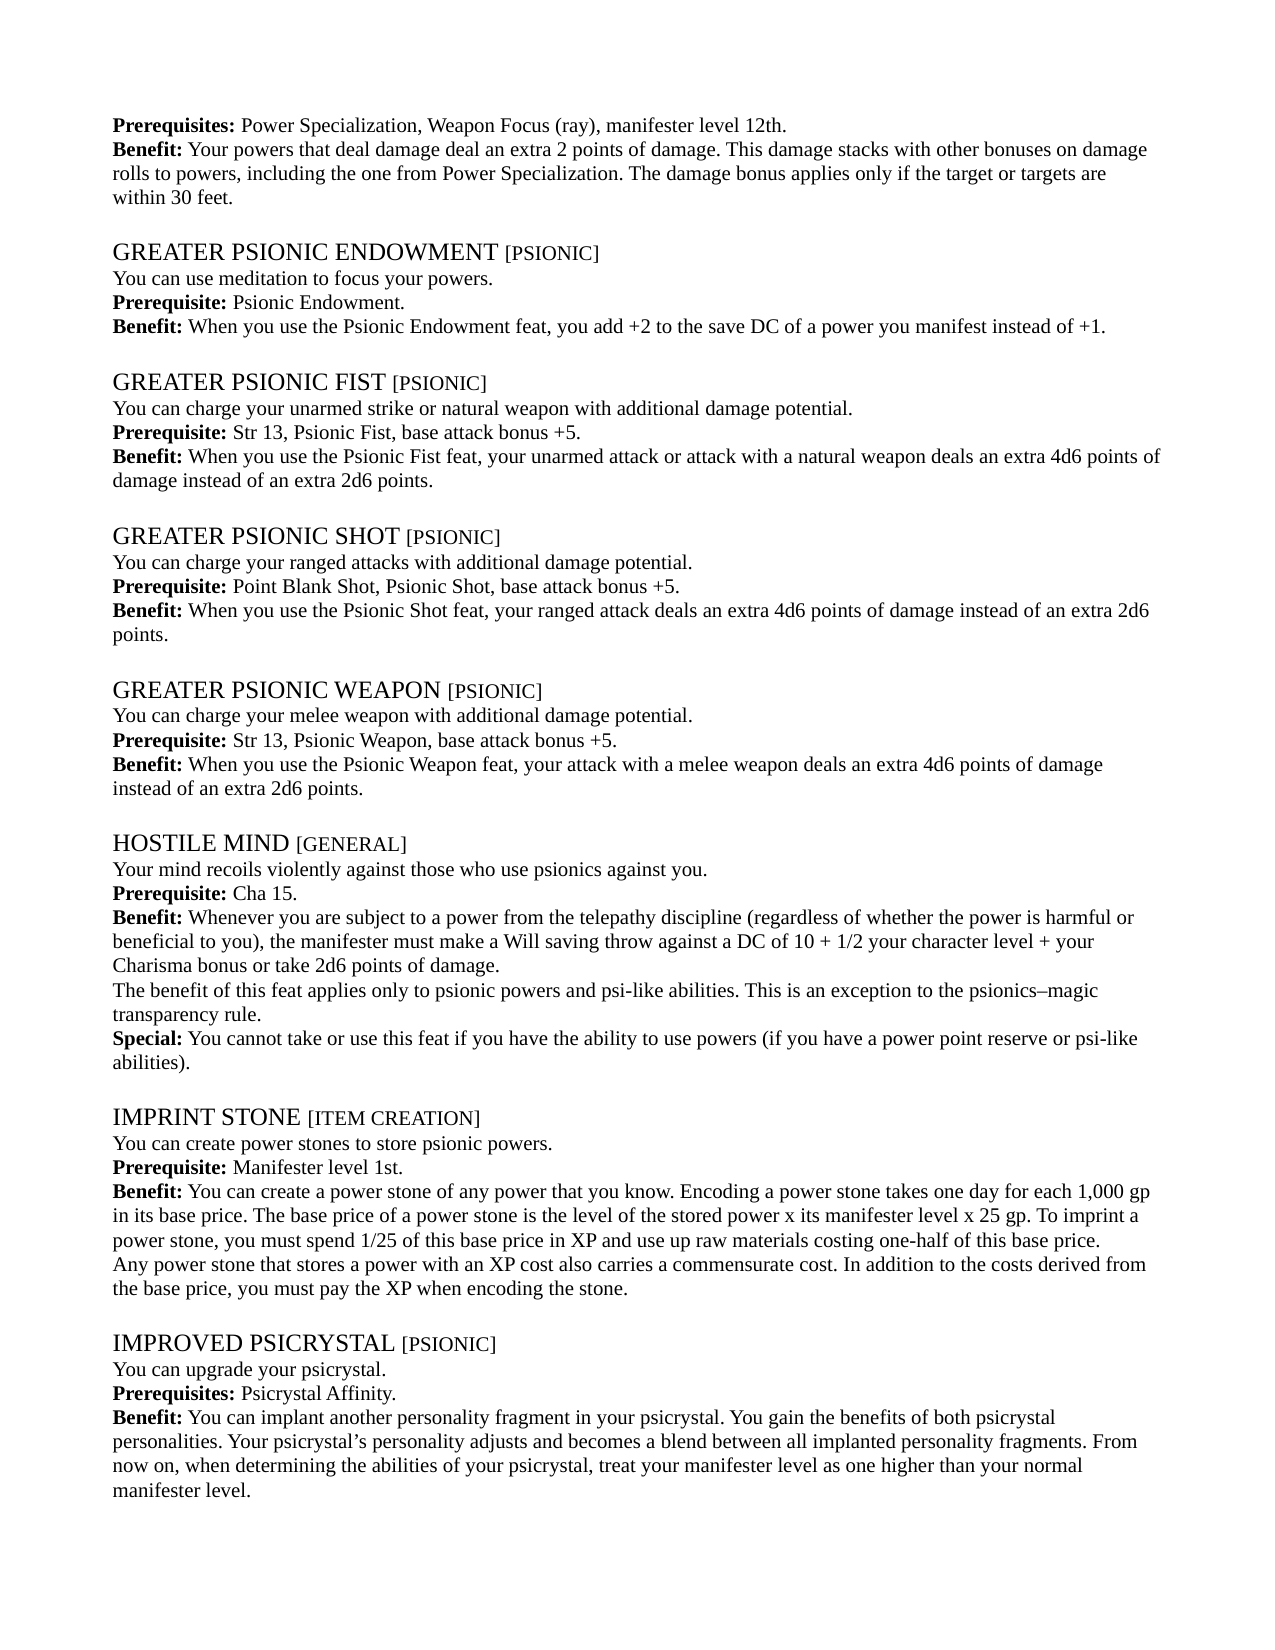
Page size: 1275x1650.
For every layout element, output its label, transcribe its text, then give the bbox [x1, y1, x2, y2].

text You can charge your melee weapon with additional damage potential. [112, 703, 1162, 727]
text IMPRINT STONE [ITEM CREATION] [112, 1102, 1162, 1131]
text Benefit: Your powers that deal damage deal an extra 2 points of damage. This damage stacks with other bonuses on damage rolls to powers, including the one from Power Specialization. The damage bonus applies only if the target or targets are within 30 feet. [112, 137, 1162, 209]
text Any power stone that stores a power with an XP cost also carries a commensurate cost. In addition to the costs derived from the base price, you must pay the XP when encoding the stone. [112, 1252, 1162, 1300]
text Prerequisite: Point Blank Shot, Psionic Shot, base attack bonus +5. [112, 574, 1162, 598]
text Prerequisites: Power Specialization, Weapon Focus (ray), manifester level 12th. [112, 112, 1162, 137]
text The benefit of this feat applies only to psionic powers and psi-like abilities. This is an exception to the psionics–magic transparency rule. [112, 977, 1162, 1026]
text HOSTILE MIND [GENERAL] [112, 828, 1162, 857]
text Prerequisite: Psionic Endowment. [112, 290, 1162, 314]
text You can upgrade your psicrystal. [112, 1357, 1162, 1381]
text GREATER PSIONIC ENDOWMENT [PSIONIC] [112, 237, 1162, 266]
text Prerequisite: Cha 15. [112, 881, 1162, 905]
text Benefit: When you use the Psionic Endowment feat, you add +2 to the save DC of a power you manifest instead of +1. [112, 314, 1162, 338]
text GREATER PSIONIC FIST [PSIONIC] [112, 367, 1162, 396]
text Prerequisites: Psicrystal Affinity. [112, 1381, 1162, 1405]
text GREATER PSIONIC WEAPON [PSIONIC] [112, 675, 1162, 703]
text You can use meditation to focus your powers. [112, 266, 1162, 290]
text Prerequisite: Str 13, Psionic Weapon, base attack bonus +5. [112, 727, 1162, 752]
text You can charge your ranged attacks with additional damage potential. [112, 550, 1162, 574]
text Benefit: You can implant another personality fragment in your psicrystal. You gain the benefits of both psicrystal personalities. Your psicrystal’s personality adjusts and becomes a blend between all implanted personality fragments. From now on, when determining the abilities of your psicrystal, treat your manifester level as one higher than your normal manifester level. [112, 1405, 1162, 1502]
text Benefit: When you use the Psionic Shot feat, your ranged attack deals an extra 4d6 points of damage instead of an extra 2d6 points. [112, 598, 1162, 646]
text Your mind recoils violently against those who use psionics against you. [112, 857, 1162, 881]
text Benefit: When you use the Psionic Weapon feat, your attack with a melee weapon deals an extra 4d6 points of damage instead of an extra 2d6 points. [112, 752, 1162, 800]
text GREATER PSIONIC SHOT [PSIONIC] [112, 521, 1162, 550]
text You can create power stones to store psionic powers. [112, 1131, 1162, 1155]
text Prerequisite: Str 13, Psionic Fist, base attack bonus +5. [112, 420, 1162, 444]
text Benefit: When you use the Psionic Fist feat, your unarmed attack or attack with a natural weapon deals an extra 4d6 points of damage instead of an extra 2d6 points. [112, 444, 1162, 492]
text Special: You cannot take or use this feat if you have the ability to use powers (if you have a power point reserve or psi-like abilities). [112, 1026, 1162, 1074]
text Prerequisite: Manifester level 1st. [112, 1155, 1162, 1179]
text Benefit: Whenever you are subject to a power from the telepathy discipline (regardless of whether the power is harmful or beneficial to you), the manifester must make a Will saving throw against a DC of 10 + 1/2 your character level + your Charisma bonus or take 2d6 points of damage. [112, 905, 1162, 977]
text Benefit: You can create a power stone of any power that you know. Encoding a power stone takes one day for each 1,000 gp in its base price. The base price of a power stone is the level of the stored power x its manifester level x 25 gp. To imprint a power stone, you must spend 1/25 of this base price in XP and use up raw materials costing one-half of this base price. [112, 1179, 1162, 1252]
text IMPROVED PSICRYSTAL [PSIONIC] [112, 1328, 1162, 1357]
text You can charge your unarmed strike or natural weapon with additional damage potential. [112, 396, 1162, 420]
